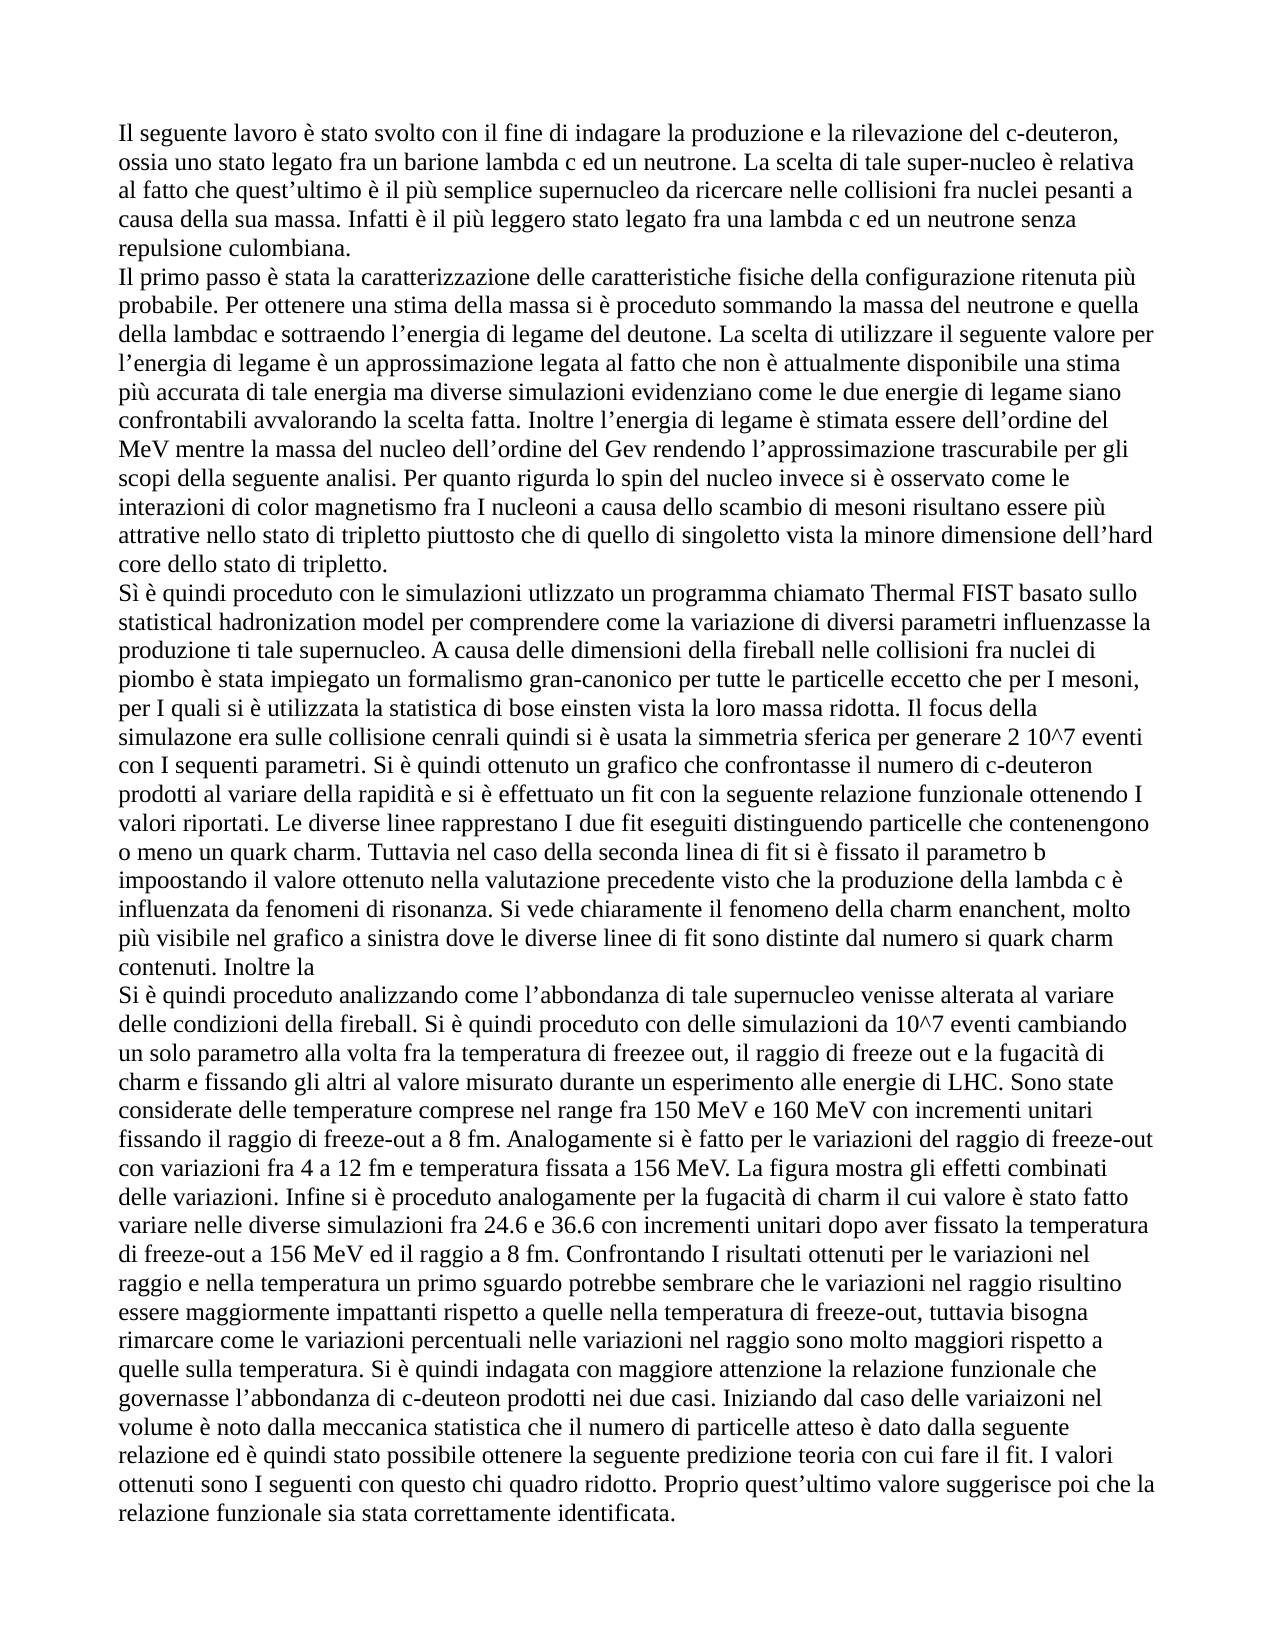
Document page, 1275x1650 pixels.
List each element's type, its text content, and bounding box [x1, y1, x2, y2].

text Il seguente lavoro è stato svolto con il fine di indagare la produzione e la rilevazione del c-deuteron, ossia uno stato legato fra un barione lambda c ed un neutrone. La scelta di tale super-nucleo è relativa al fatto che quest’ultimo è il più semplice supernucleo da ricercare nelle collisioni fra nuclei pesanti a causa della sua massa. Infatti è il più leggero stato legato fra una lambda c ed un neutrone senza repulsione culombiana. Il primo passo è stata la caratterizzazione delle caratteristiche fisiche della configurazione ritenuta più probabile. Per ottenere una stima della massa si è proceduto sommando la massa del neutrone e quella della lambdac e sottraendo l’energia di legame del deutone. La scelta di utilizzare il seguente valore per l’energia di legame è un approssimazione legata al fatto che non è attualmente disponibile una stima più accurata di tale energia ma diverse simulazioni evidenziano come le due energie di legame siano confrontabili avvalorando la scelta fatta. Inoltre l’energia di legame è stimata essere dell’ordine del MeV mentre la massa del nucleo dell’ordine del Gev rendendo l’approssimazione trascurabile per gli scopi della seguente analisi. Per quanto rigurda lo spin del nucleo invece si è osservato come le interazioni di color magnetismo fra I nucleoni a causa dello scambio di mesoni risultano essere più attrative nello stato di tripletto piuttosto che di quello di singoletto vista la minore dimensione dell’hard core dello stato di tripletto. [118, 118, 1157, 578]
text Sì è quindi proceduto con le simulazioni utlizzato un programma chiamato Thermal FIST basato sullo statistical hadronization model per comprendere come la variazione di diversi parametri influenzasse la produzione ti tale supernucleo. A causa delle dimensioni della fireball nelle collisioni fra nuclei di piombo è stata impiegato un formalismo gran-canonico per tutte le particelle eccetto che per I mesoni, per I quali si è utilizzata la statistica di bose einsten vista la loro massa ridotta. Il focus della simulazone era sulle collisione cenrali quindi si è usata la simmetria sferica per generare 2 10^7 eventi con I sequenti parametri. Si è quindi ottenuto un grafico che confrontasse il numero di c-deuteron prodotti al variare della rapidità e si è effettuato un fit con la seguente relazione funzionale ottenendo I valori riportati. Le diverse linee rapprestano I due fit eseguiti distinguendo particelle che contenengono o meno un quark charm. Tuttavia nel caso della seconda linea di fit si è fissato il parametro b impoostando il valore ottenuto nella valutazione precedente visto che la produzione della lambda c è influenzata da fenomeni di risonanza. Si vede chiaramente il fenomeno della charm enanchent, molto più visibile nel grafico a sinistra dove le diverse linee di fit sono distinte dal numero si quark charm contenuti. Inoltre la Si è quindi proceduto analizzando come l’abbondanza di tale supernucleo venisse alterata al variare delle condizioni della fireball. Si è quindi proceduto con delle simulazioni da 10^7 eventi cambiando un solo parametro alla volta fra la temperatura di freezee out, il raggio di freeze out e la fugacità di charm e fissando gli altri al valore misurato durante un esperimento alle energie di LHC. Sono state considerate delle temperature comprese nel range fra 150 MeV e 160 MeV con incrementi unitari fissando il raggio di freeze-out a 8 fm. Analogamente si è fatto per le variazioni del raggio di freeze-out con variazioni fra 4 a 12 fm e temperatura fissata a 156 MeV. La figura mostra gli effetti combinati delle variazioni. Infine si è proceduto analogamente per la fugacità di charm il cui valore è stato fatto variare nelle diverse simulazioni fra 24.6 e 36.6 con incrementi unitari dopo aver fissato la temperatura di freeze-out a 156 MeV ed il raggio a 8 fm. Confrontando I risultati ottenuti per le variazioni nel raggio e nella temperatura un primo sguardo potrebbe sembrare che le variazioni nel raggio risultino essere maggiormente impattanti rispetto a quelle nella temperatura di freeze-out, tuttavia bisogna rimarcare come le variazioni percentuali nelle variazioni nel raggio sono molto maggiori rispetto a quelle sulla temperatura. Si è quindi indagata con maggiore attenzione la relazione funzionale che governasse l’abbondanza di c-deuteon prodotti nei due casi. Iniziando dal caso delle variaizoni nel volume è noto dalla meccanica statistica che il numero di particelle atteso è dato dalla seguente relazione ed è quindi stato possibile ottenere la seguente predizione teoria con cui fare il fit. I valori ottenuti sono I seguenti con questo chi quadro ridotto. Proprio quest’ultimo valore suggerisce poi che la relazione funzionale sia stata correttamente identificata. [118, 578, 1157, 1527]
